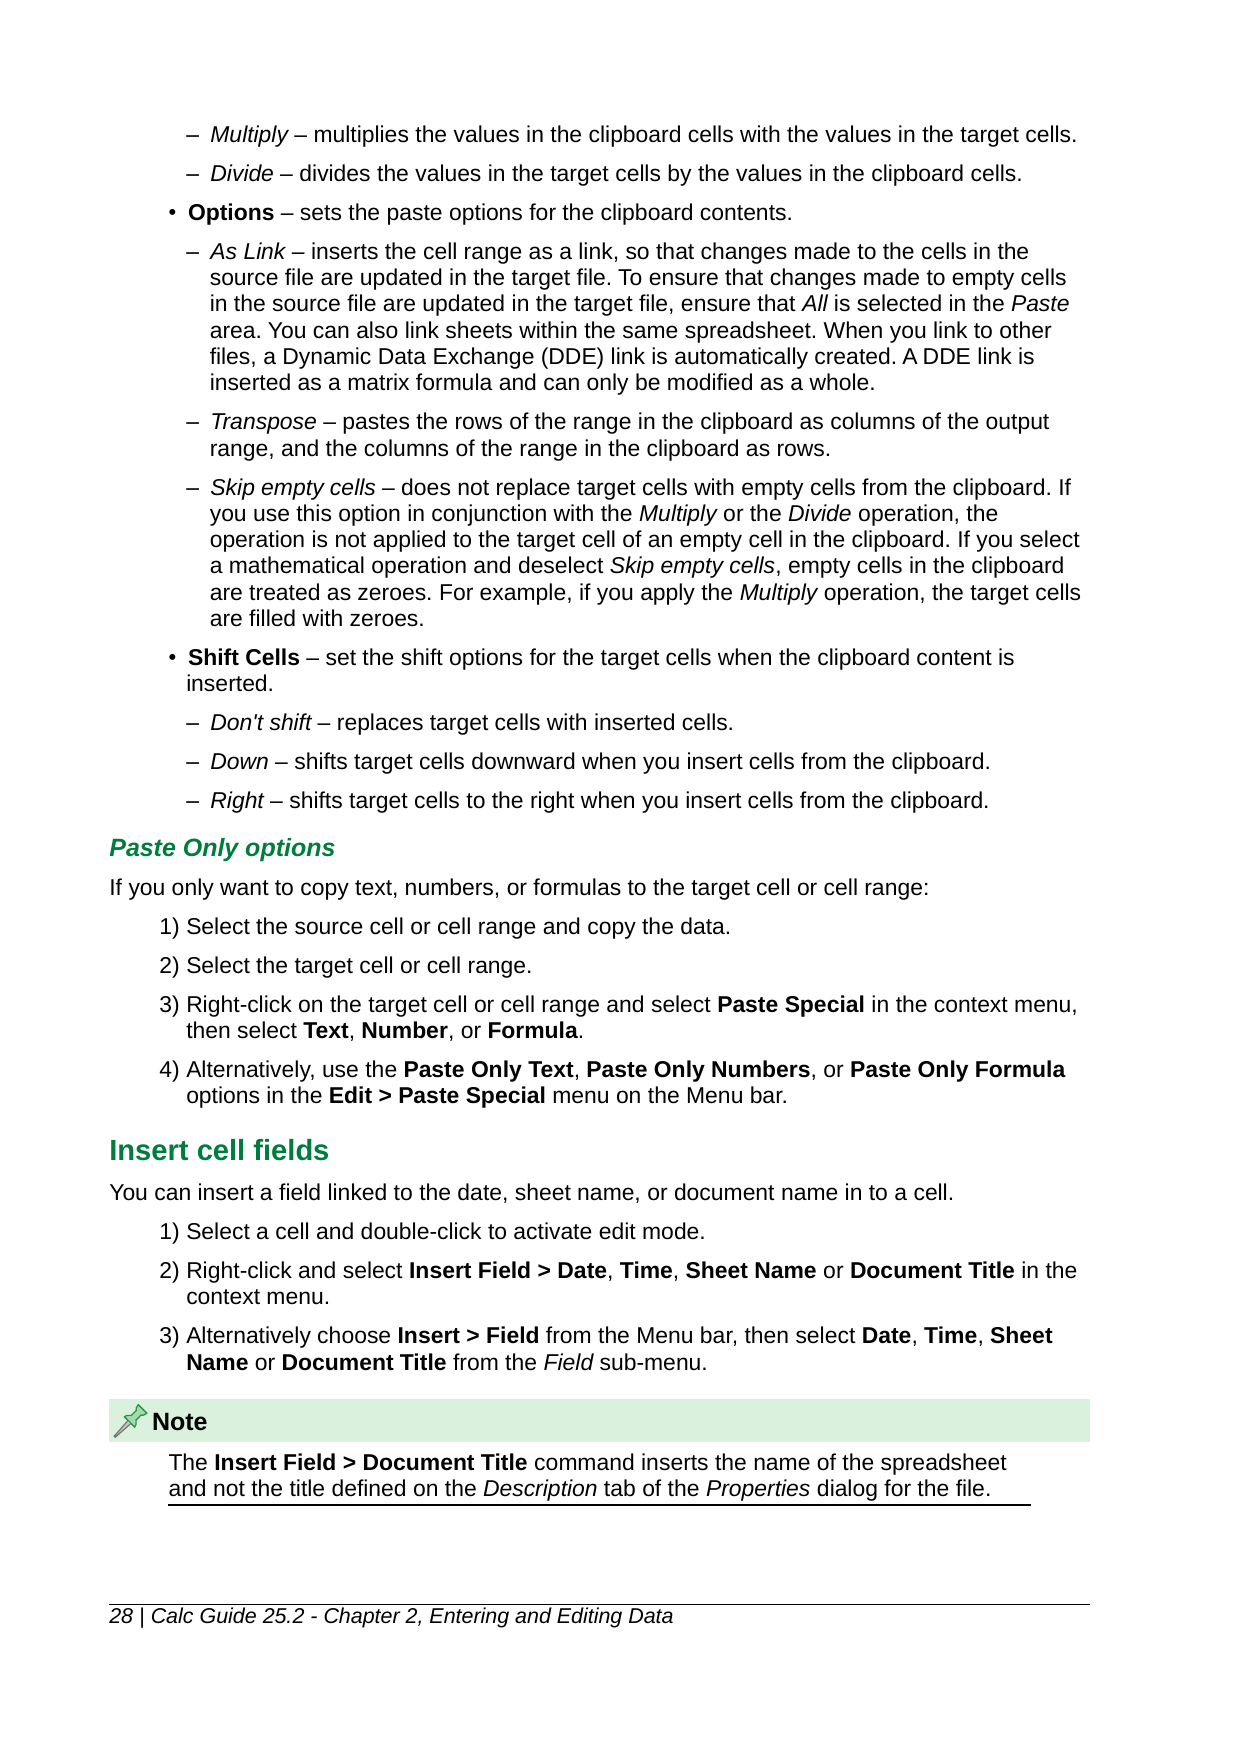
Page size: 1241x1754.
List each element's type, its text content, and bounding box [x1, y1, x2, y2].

list Right – shifts target cells to the right when you insert cells from the clipboard. [186, 787, 1090, 813]
list As Link – inserts the cell range as a link, so that changes made to the cells in the source file are updated in the target file. To ensure that changes made to empty cells in the source file are updated in the target file, ensure that All is selected in the Paste area. You can also link sheets within the same spreadsheet. When you link to other files, a Dynamic Data Exchange (DDE) link is automatically created. A DDE link is inserted as a matrix formula and can only be modified as a whole. [186, 238, 1090, 396]
list Right-click and select Insert Field > Date, Time, Sheet Name or Document Title in the context menu. [186, 1257, 1090, 1309]
list Alternatively, use the Paste Only Text, Paste Only Numbers, or Paste Only Formula options in the Edit > Paste Special menu on the Menu bar. [186, 1056, 1090, 1108]
subtitle Note [109, 1399, 1090, 1442]
text The Insert Field > Document Title command inserts the name of the spreadsheet and not the title defined on the Description tab of the Properties dialog for the file. [168, 1449, 1031, 1504]
list Select the source cell or cell range and copy the data. [186, 913, 1090, 939]
list Options – sets the paste options for the clipboard contents. [168, 199, 1090, 225]
list If you only want to copy text, numbers, or formulas to the target cell or cell range: [109, 874, 1090, 900]
list Multiply – multiplies the values in the clipboard cells with the values in the target cells. [186, 121, 1090, 147]
list Shift Cells – set the shift options for the target cells when the clipboard content is inserted. [168, 644, 1090, 697]
subtitle Paste Only options [109, 833, 1090, 862]
list Select the target cell or cell range. [186, 952, 1090, 978]
list Transpose – pastes the rows of the range in the clipboard as columns of the output range, and the columns of the range in the clipboard as rows. [186, 408, 1090, 461]
list You can insert a field linked to the date, sheet name, or document name in to a cell. [109, 1179, 1090, 1206]
list Right-click on the target cell or cell range and select Paste Special in the context menu, then select Text, Number, or Formula. [186, 991, 1090, 1043]
list Select a cell and double-click to activate edit mode. [186, 1218, 1090, 1244]
list Skip empty cells – does not replace target cells with empty cells from the clipboard. If you use this option in conjunction with the Multiply or the Divide operation, the operation is not applied to the target cell of an empty cell in the clipboard. If you select a mathematical operation and deselect Skip empty cells, empty cells in the clipboard are treated as zeroes. For example, if you apply the Multiply operation, the target cells are filled with zeroes. [186, 473, 1090, 632]
list Divide – divides the values in the target cells by the values in the clipboard cells. [186, 160, 1090, 186]
subtitle Insert cell fields [109, 1133, 1090, 1167]
list Don't shift – replaces target cells with inserted cells. [186, 709, 1090, 736]
list Alternatively choose Insert > Field from the Menu bar, then select Date, Time, Sheet Name or Document Title from the Field sub‑menu. [186, 1322, 1090, 1375]
list Down – shifts target cells downward when you insert cells from the clipboard. [186, 748, 1090, 774]
